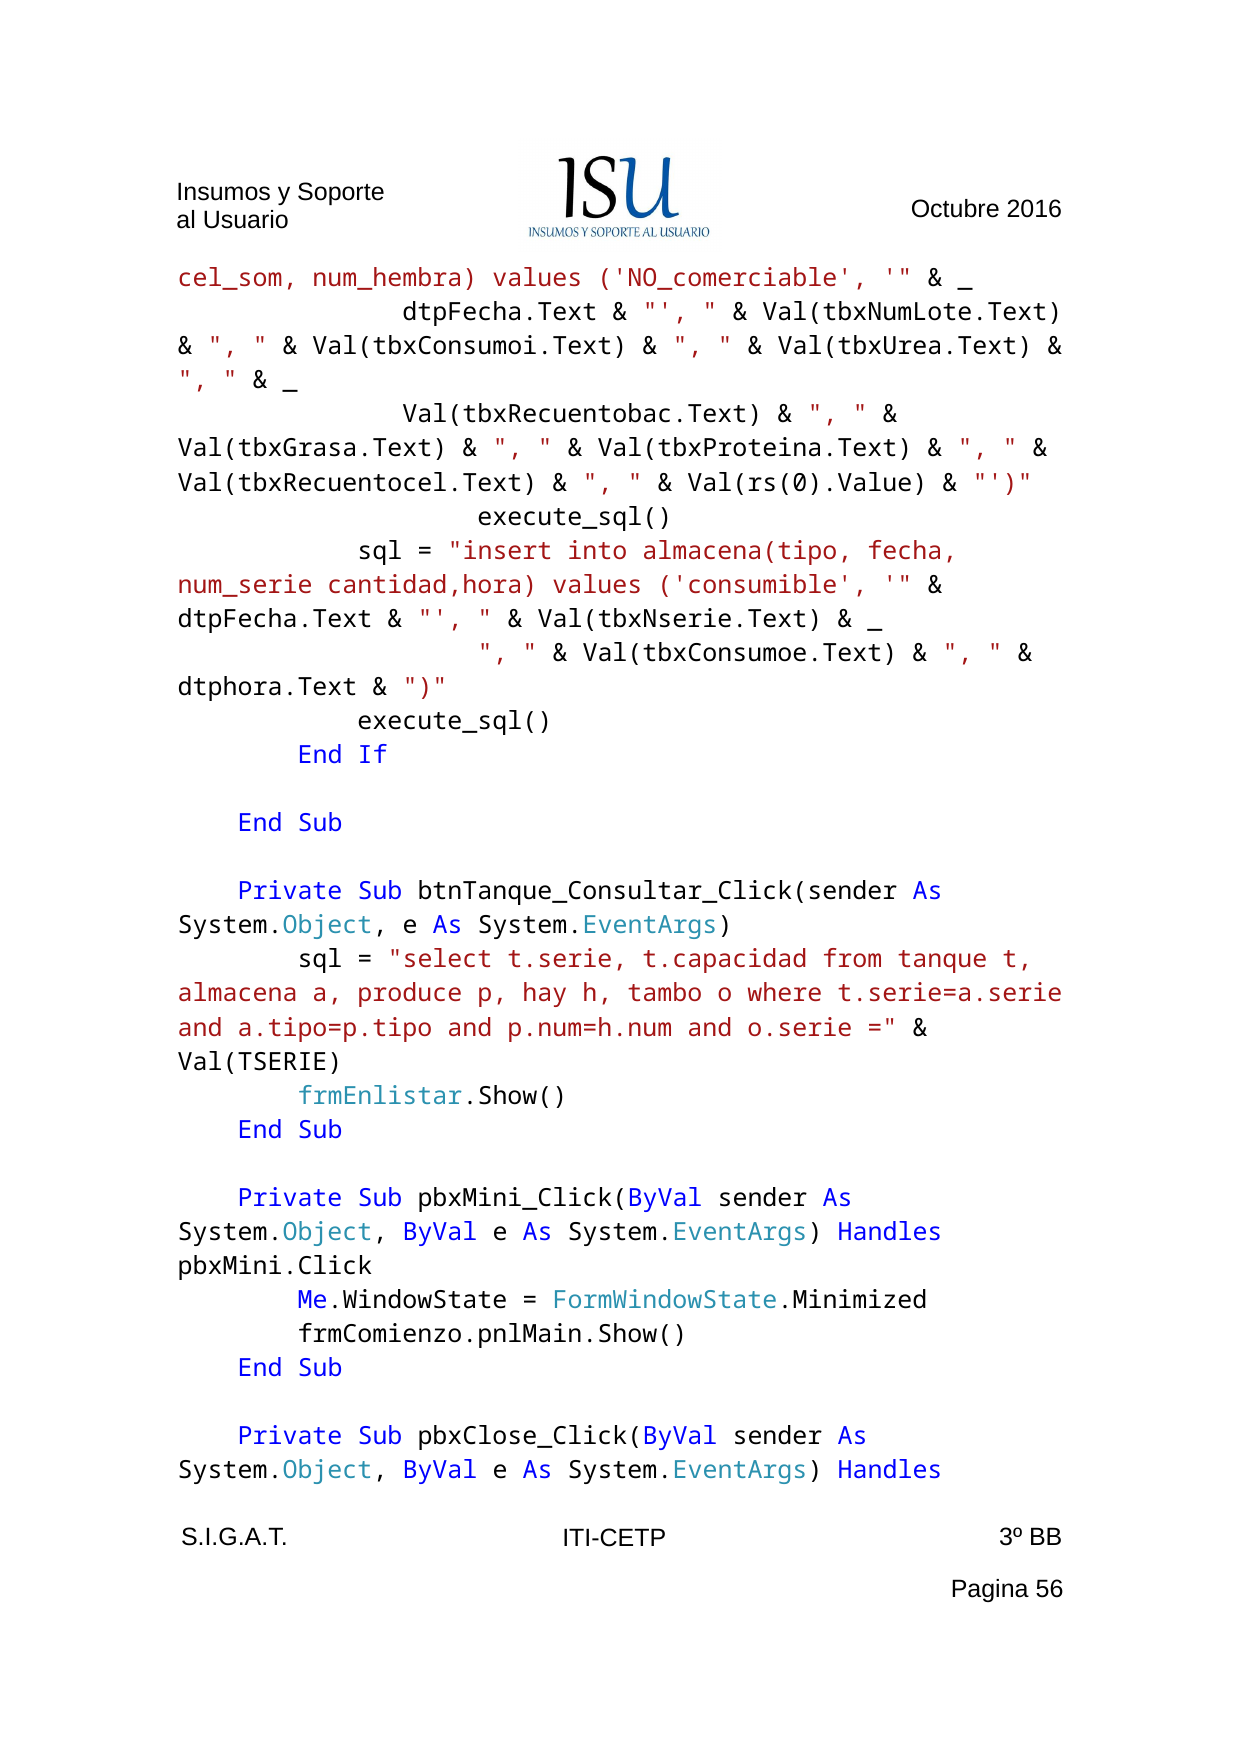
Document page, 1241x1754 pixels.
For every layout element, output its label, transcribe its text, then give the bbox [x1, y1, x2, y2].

text frmComienzo.pnlMain.Show() [177, 1316, 1063, 1350]
text sql = "select t.serie, t.capacidad from tanque t, almacena a, produce p, hay h, tambo o where t.serie=a.serie and a.tipo=p.tipo and p.num=h.num and o.serie =" & Val(TSERIE) [177, 941, 1063, 1077]
text Private Sub pbxClose_Click(ByVal sender As System.Object, ByVal e As System.EventArgs) Handles [177, 1418, 1063, 1486]
text sql = "insert into almacena(tipo, fecha, num_serie cantidad,hora) values ('consumible', '" & dtpFecha.Text & "', " & Val(tbxNserie.Text) & _ [177, 532, 1063, 634]
text End Sub [177, 805, 1063, 839]
text End Sub [177, 1111, 1063, 1145]
text frmEnlistar.Show() [177, 1077, 1063, 1111]
text Private Sub btnTanque_Consultar_Click(sender As System.Object, e As System.EventArgs) [177, 873, 1063, 941]
text cel_som, num_hembra) values ('NO_comerciable', '" & _ [177, 260, 1063, 294]
text Private Sub pbxMini_Click(ByVal sender As System.Object, ByVal e As System.EventArgs) Handles pbxMini.Click [177, 1179, 1063, 1282]
picture [517, 138, 723, 252]
text execute_sql() [177, 703, 1063, 737]
text Me.WindowState = FormWindowState.Minimized [177, 1282, 1063, 1316]
text Val(tbxRecuentobac.Text) & ", " & Val(tbxGrasa.Text) & ", " & Val(tbxProteina.Text) & ", " & Val(tbxRecuentocel.Text) & ", " & Val(rs(0).Value) & "')" [177, 396, 1063, 498]
text End If [177, 737, 1063, 771]
text End Sub [177, 1350, 1063, 1384]
text execute_sql() [177, 498, 1063, 532]
text dtpFecha.Text & "', " & Val(tbxNumLote.Text) & ", " & Val(tbxConsumoi.Text) & ", " & Val(tbxUrea.Text) & ", " & _ [177, 294, 1063, 396]
text ", " & Val(tbxConsumoe.Text) & ", " & dtphora.Text & ")" [177, 634, 1063, 703]
